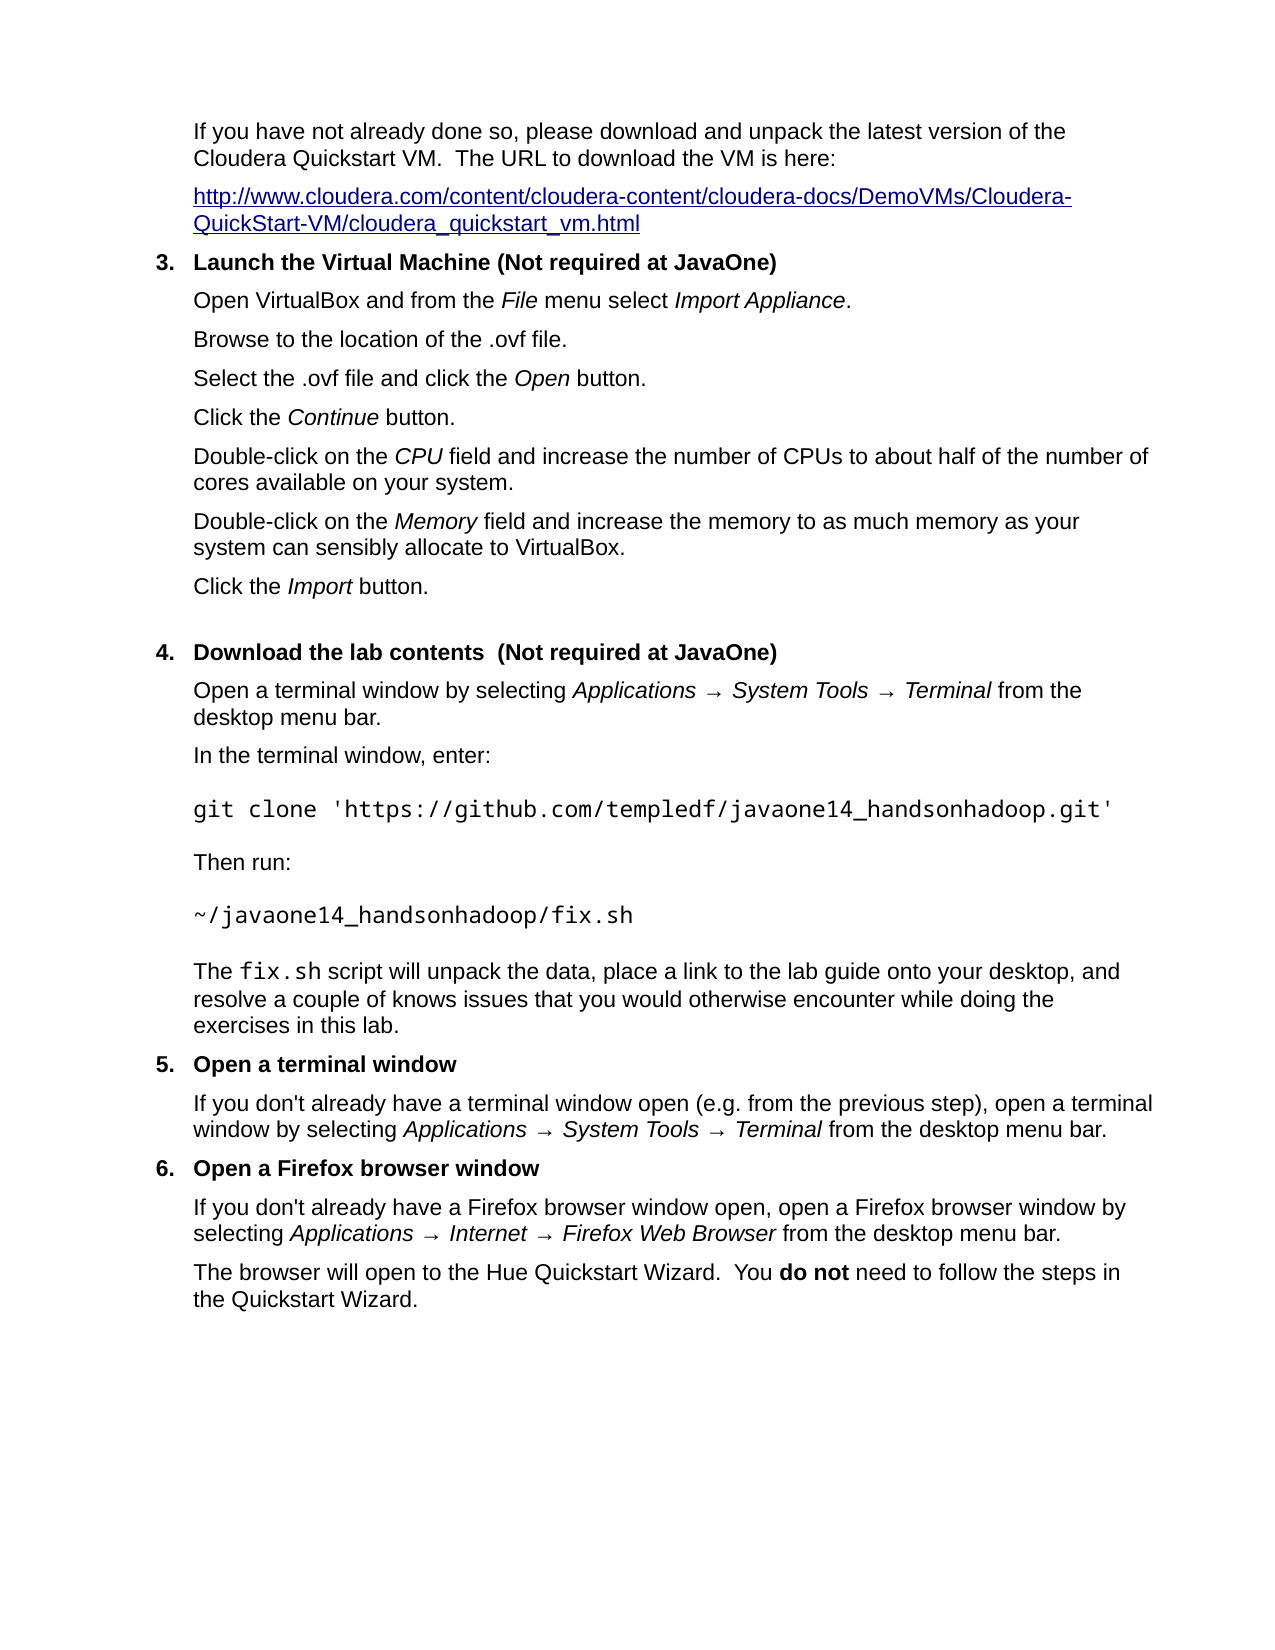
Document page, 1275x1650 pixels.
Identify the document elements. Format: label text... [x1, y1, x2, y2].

list The browser will open to the Hue Quickstart Wizard. You do not need to follow the steps in the Quickstart Wizard. [156, 1259, 1157, 1312]
list Open a terminal window [156, 1051, 1157, 1077]
list http://www.cloudera.com/content/cloudera-content/cloudera-docs/DemoVMs/Cloudera-QuickStart-VM/cloudera_quickstart_vm.html [156, 183, 1157, 236]
list If you don't already have a terminal window open (e.g. from the previous step), open a terminal window by selecting Applications → System Tools → Terminal from the desktop menu bar. [156, 1090, 1157, 1143]
list Browse to the location of the .ovf file. [156, 326, 1157, 353]
list Open a terminal window by selecting Applications → System Tools → Terminal from the desktop menu bar. [156, 677, 1157, 730]
list If you don't already have a Firefox browser window open, open a Firefox browser window by selecting Applications → Internet → Firefox Web Browser from the desktop menu bar. [156, 1194, 1157, 1247]
list Select the .ovf file and click the Open button. [156, 365, 1157, 391]
list Launch the Virtual Machine (Not required at JavaOne) [156, 248, 1157, 275]
list If you have not already done so, please download and unpack the latest version of the Cloudera Quickstart VM. The URL to download the VM is here: [156, 118, 1157, 171]
list git clone 'https://github.com/templedf/javaone14_handsonhadoop.git' [156, 793, 1157, 824]
list Double-click on the Memory field and increase the memory to as much memory as your system can sensibly allocate to VirtualBox. [156, 508, 1157, 561]
list Open VirtualBox and from the File menu select Import Appliance. [156, 287, 1157, 314]
list In the terminal window, enter: [156, 742, 1157, 769]
list Open a Firefox browser window [156, 1155, 1157, 1181]
list Then run: [156, 848, 1157, 875]
list Click the Continue button. [156, 404, 1157, 430]
list Click the Import button. [156, 573, 1157, 626]
list Double-click on the CPU field and increase the number of CPUs to about half of the number of cores available on your system. [156, 443, 1157, 496]
list Download the lab contents (Not required at JavaOne) [156, 638, 1157, 665]
list ~/javaone14_handsonhadoop/fix.sh [156, 899, 1157, 931]
list The fix.sh script will unpack the data, place a link to the lab guide onto your desktop, and resolve a couple of knows issues that you would otherwise encounter while doing the exercises in this lab. [156, 954, 1157, 1038]
